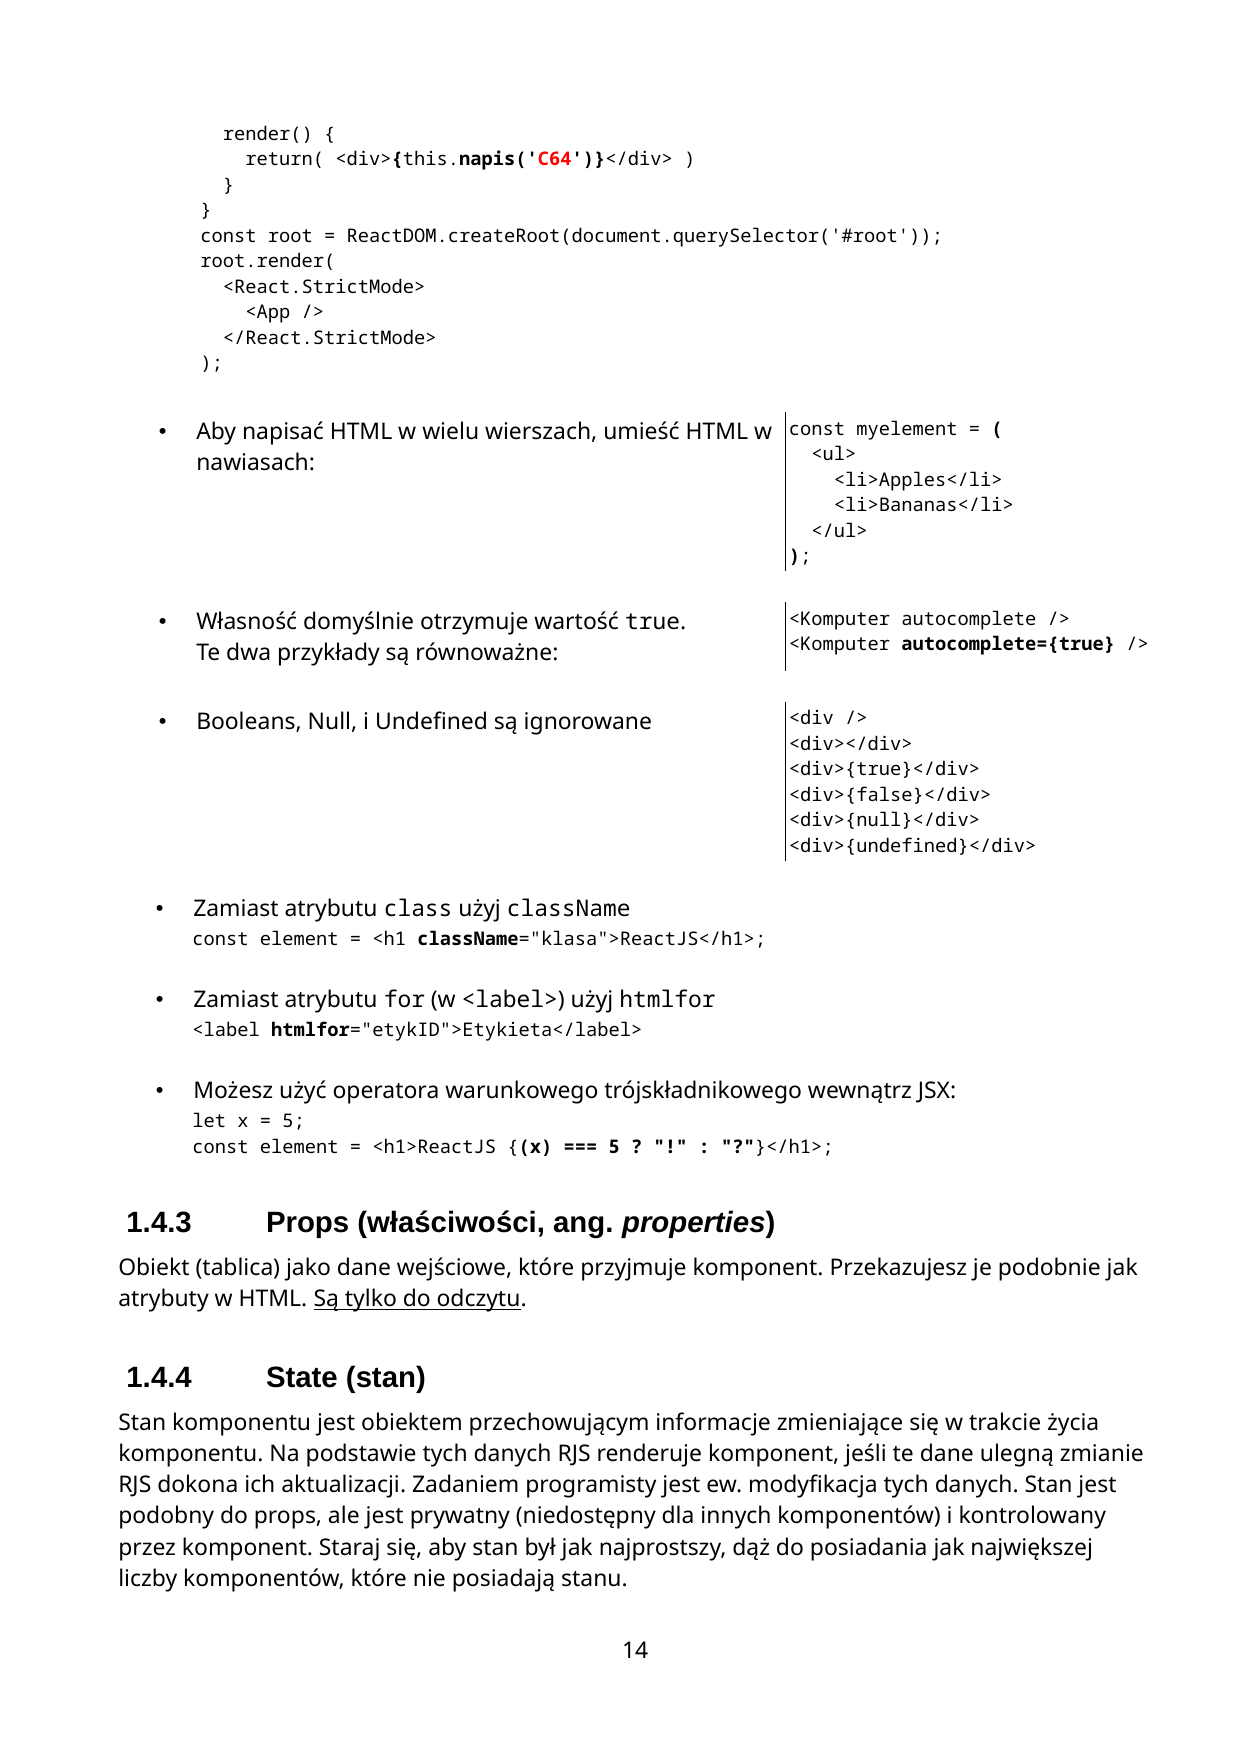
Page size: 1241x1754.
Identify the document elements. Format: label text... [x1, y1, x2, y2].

subtitle Props (właściwości, ang. properties) [118, 1205, 1152, 1239]
list Zamiast atrybutu for (w <label>) użyj htmlfor [156, 983, 1152, 1014]
subtitle State (stan) [118, 1359, 1152, 1393]
text Obiekt (tablica) jako dane wejściowe, które przyjmuje komponent. Przekazujesz je podobnie jak atrybuty w HTML. Są tylko do odczytu. [118, 1251, 1152, 1314]
list Możesz użyć operatora warunkowego trójskładnikowego wewnątrz JSX: [156, 1074, 1152, 1105]
text const element = <h1 className="klasa">ReactJS</h1>; [118, 923, 1152, 952]
text let x = 5; [118, 1105, 1152, 1133]
table_header <div /> <div></div> <div>{true}</div> <div>{false}</div> <div>{null}</div> <div>{undefined}</div> [786, 702, 1152, 861]
table_header render() { return( <div>{this.napis('C64')}</div> ) } } const root = ReactDOM.createRoot(document.querySelector('#root')); root.render( <React.StrictMode> <App /> </React.StrictMode> ); [194, 89, 1152, 381]
table_header Booleans, Null, i Undefined są ignorowane [118, 702, 785, 861]
text <label htmlfor="etykID">Etykieta</label> [118, 1014, 1152, 1043]
list Zamiast atrybutu class użyj className [156, 892, 1152, 923]
table_header Aby napisać HTML w wielu wierszach, umieść HTML w nawiasach: [118, 412, 785, 571]
text const element = <h1>ReactJS {(x) === 5 ? "!" : "?"}</h1>; [118, 1133, 1152, 1159]
table_header Własność domyślnie otrzymuje wartość true. Te dwa przykłady są równoważne: [118, 602, 785, 671]
text Stan komponentu jest obiektem przechowującym informacje zmieniające się w trakcie życia komponentu. Na podstawie tych danych RJS renderuje komponent, jeśli te dane ulegną zmianie RJS dokona ich aktualizacji. Zadaniem programisty jest ew. modyfikacja tych danych. Stan jest podobny do props, ale jest prywatny (niedostępny dla innych komponentów) i kontrolowany przez komponent. Staraj się, aby stan był jak najprostszy, dąż do posiadania jak największej liczby komponentów, które nie posiadają stanu. [118, 1406, 1152, 1593]
table_header <Komputer autocomplete /> <Komputer autocomplete={true} /> [786, 602, 1152, 671]
table_header const myelement = ( <ul> <li>Apples</li> <li>Bananas</li> </ul> ); [786, 412, 1152, 571]
